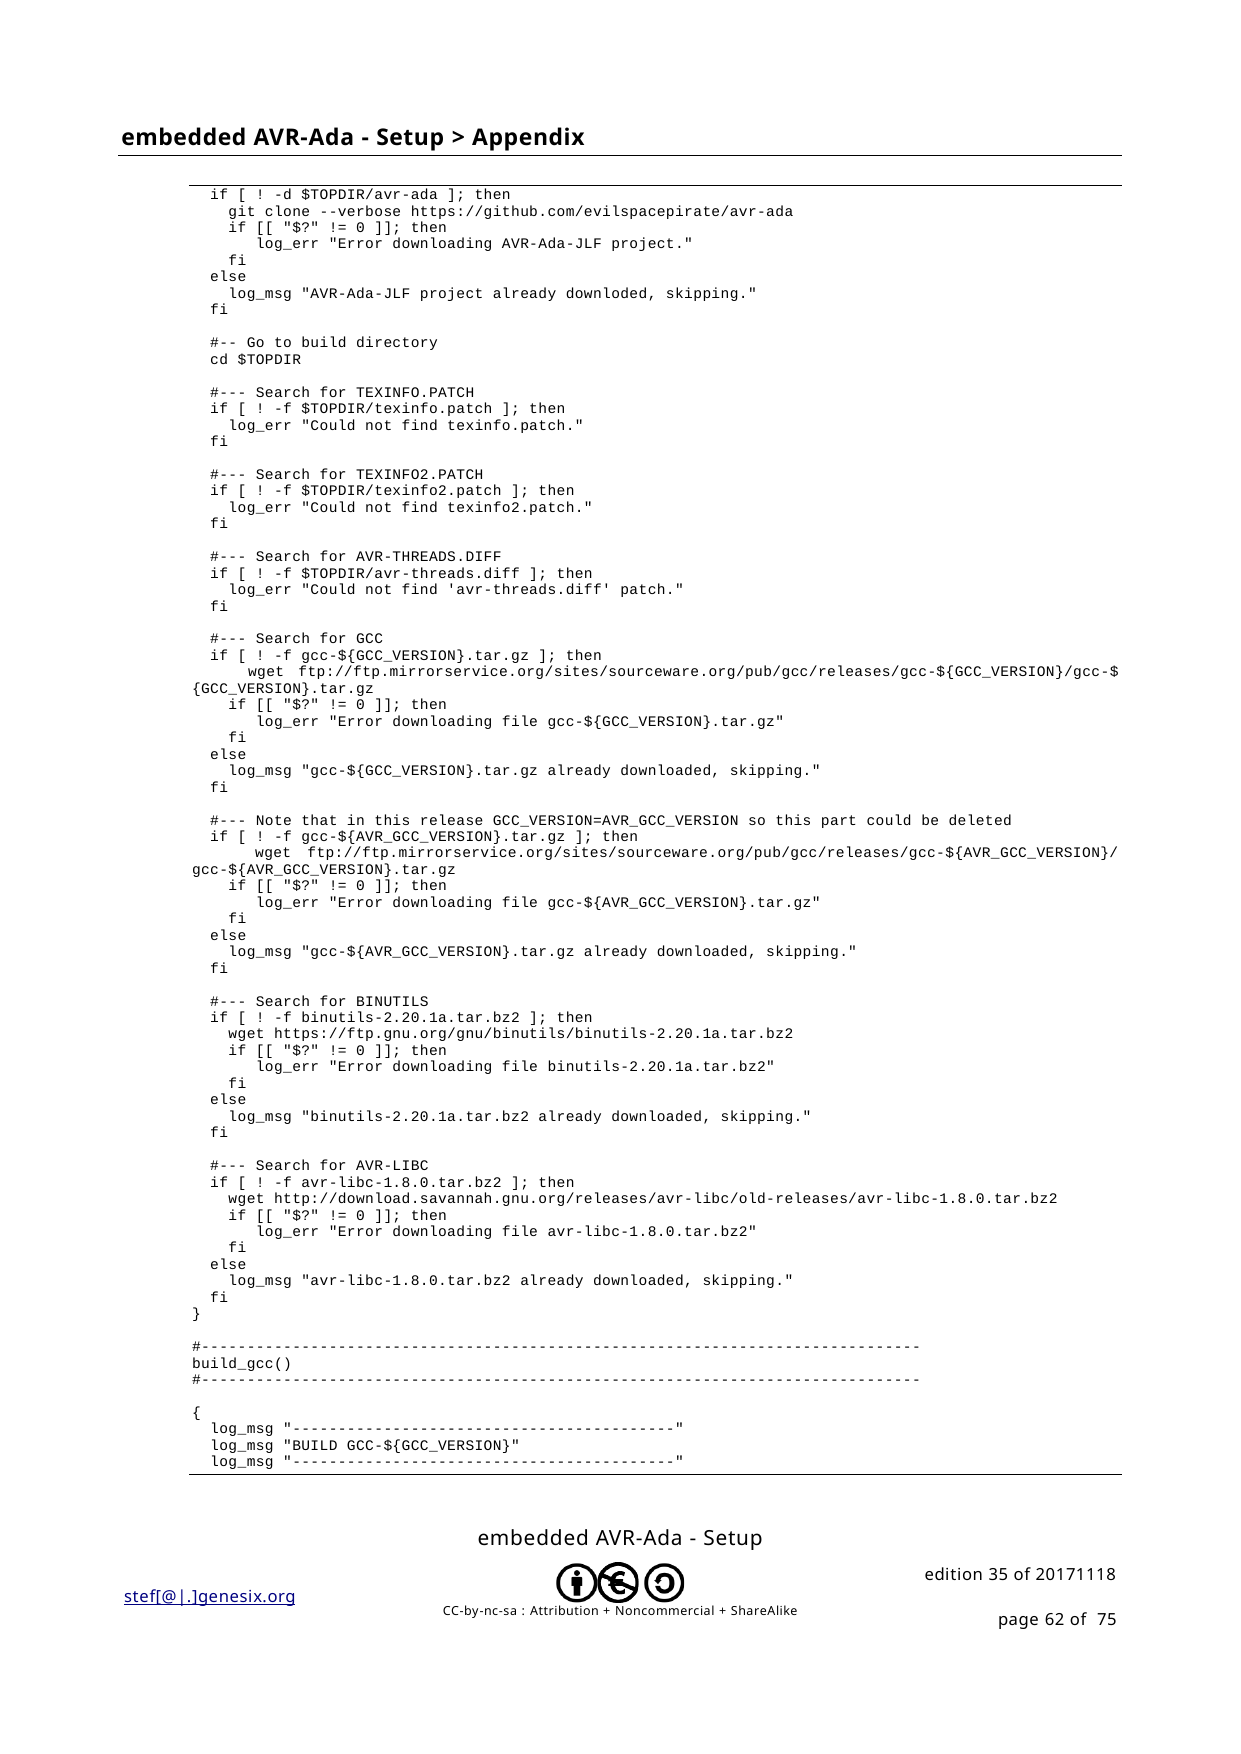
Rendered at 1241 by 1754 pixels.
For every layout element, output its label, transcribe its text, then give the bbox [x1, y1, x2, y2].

list #--- Search for BINUTILS [189, 991, 1122, 1007]
list if [ ! -f gcc-${GCC_VERSION}.tar.gz ]; then [189, 645, 1122, 662]
list log_msg "BUILD GCC-${GCC_VERSION}" [189, 1435, 1122, 1452]
list build_gcc() [189, 1353, 1122, 1369]
list log_err "Error downloading file gcc-${GCC_VERSION}.tar.gz" [189, 711, 1122, 728]
list cd $TOPDIR [189, 349, 1122, 369]
list #--- Search for AVR-LIBC [189, 1156, 1122, 1172]
list else [189, 1090, 1122, 1106]
list git clone --verbose https://github.com/evilspacepirate/avr-ada [189, 201, 1122, 217]
list log_err "Could not find 'avr-threads.diff' patch." [189, 579, 1122, 596]
list if [ ! -d $TOPDIR/avr-ada ]; then [189, 186, 1122, 201]
list if [[ "$?" != 0 ]]; then [189, 1040, 1122, 1057]
list fi [189, 1287, 1122, 1304]
list fi [189, 1123, 1122, 1142]
list #--- Note that in this release GCC_VERSION=AVR_GCC_VERSION so this part could be deleted [189, 810, 1122, 826]
list if [ ! -f gcc-${AVR_GCC_VERSION}.tar.gz ]; then [189, 826, 1122, 843]
list log_msg "gcc-${GCC_VERSION}.tar.gz already downloaded, skipping." [189, 761, 1122, 777]
list fi [189, 777, 1122, 797]
list if [[ "$?" != 0 ]]; then [189, 876, 1122, 892]
list #------------------------------------------------------------------------------- [189, 1337, 1122, 1353]
list fi [189, 250, 1122, 267]
list else [189, 925, 1122, 942]
picture [643, 1562, 685, 1603]
list wget http://download.savannah.gnu.org/releases/avr-libc/old-releases/avr-libc-1.8.0.tar.bz2 [189, 1188, 1122, 1205]
list if [ ! -f $TOPDIR/texinfo.patch ]; then [189, 398, 1122, 415]
list else [189, 267, 1122, 283]
list if [[ "$?" != 0 ]]; then [189, 217, 1122, 234]
list log_msg "binutils-2.20.1a.tar.bz2 already downloaded, skipping." [189, 1106, 1122, 1123]
list if [ ! -f $TOPDIR/avr-threads.diff ]; then [189, 563, 1122, 579]
list #--- Search for AVR-THREADS.DIFF [189, 547, 1122, 563]
list log_msg "avr-libc-1.8.0.tar.bz2 already downloaded, skipping." [189, 1271, 1122, 1287]
list { [189, 1402, 1122, 1419]
list log_err "Error downloading file gcc-${AVR_GCC_VERSION}.tar.gz" [189, 892, 1122, 909]
list fi [189, 596, 1122, 616]
list wget https://ftp.gnu.org/gnu/binutils/binutils-2.20.1a.tar.bz2 [189, 1024, 1122, 1040]
list fi [189, 958, 1122, 978]
list if [[ "$?" != 0 ]]; then [189, 695, 1122, 711]
list #--- Search for TEXINFO.PATCH [189, 382, 1122, 398]
list fi [189, 728, 1122, 744]
list fi [189, 1073, 1122, 1090]
list if [ ! -f $TOPDIR/texinfo2.patch ]; then [189, 481, 1122, 497]
list log_msg "------------------------------------------" [189, 1419, 1122, 1435]
list if [ ! -f binutils-2.20.1a.tar.bz2 ]; then [189, 1007, 1122, 1024]
list else [189, 1254, 1122, 1271]
list log_err "Could not find texinfo.patch." [189, 415, 1122, 431]
list fi [189, 909, 1122, 925]
list log_msg "AVR-Ada-JLF project already downloded, skipping." [189, 283, 1122, 300]
list log_err "Error downloading AVR-Ada-JLF project." [189, 234, 1122, 250]
list #--- Search for GCC [189, 629, 1122, 645]
list wget ftp://ftp.mirrorservice.org/sites/sourceware.org/pub/gcc/releases/gcc-${GCC_VERSION}/gcc-${GCC_VERSION}.tar.gz [189, 662, 1122, 695]
list #------------------------------------------------------------------------------- [189, 1369, 1122, 1389]
list if [ ! -f avr-libc-1.8.0.tar.bz2 ]; then [189, 1172, 1122, 1188]
list } [189, 1304, 1122, 1323]
list log_err "Could not find texinfo2.patch." [189, 497, 1122, 514]
list log_msg "------------------------------------------" [189, 1452, 1122, 1474]
list log_msg "gcc-${AVR_GCC_VERSION}.tar.gz already downloaded, skipping." [189, 942, 1122, 958]
list fi [189, 431, 1122, 451]
list fi [189, 1238, 1122, 1254]
list wget ftp://ftp.mirrorservice.org/sites/sourceware.org/pub/gcc/releases/gcc-${AVR_GCC_VERSION}/gcc-${AVR_GCC_VERSION}.tar.gz [189, 843, 1122, 876]
list if [[ "$?" != 0 ]]; then [189, 1205, 1122, 1221]
list fi [189, 300, 1122, 319]
list #-- Go to build directory [189, 333, 1122, 349]
list log_err "Error downloading file avr-libc-1.8.0.tar.bz2" [189, 1221, 1122, 1238]
list #--- Search for TEXINFO2.PATCH [189, 464, 1122, 481]
list fi [189, 514, 1122, 533]
list else [189, 744, 1122, 761]
list log_err "Error downloading file binutils-2.20.1a.tar.bz2" [189, 1057, 1122, 1073]
picture [555, 1562, 639, 1603]
